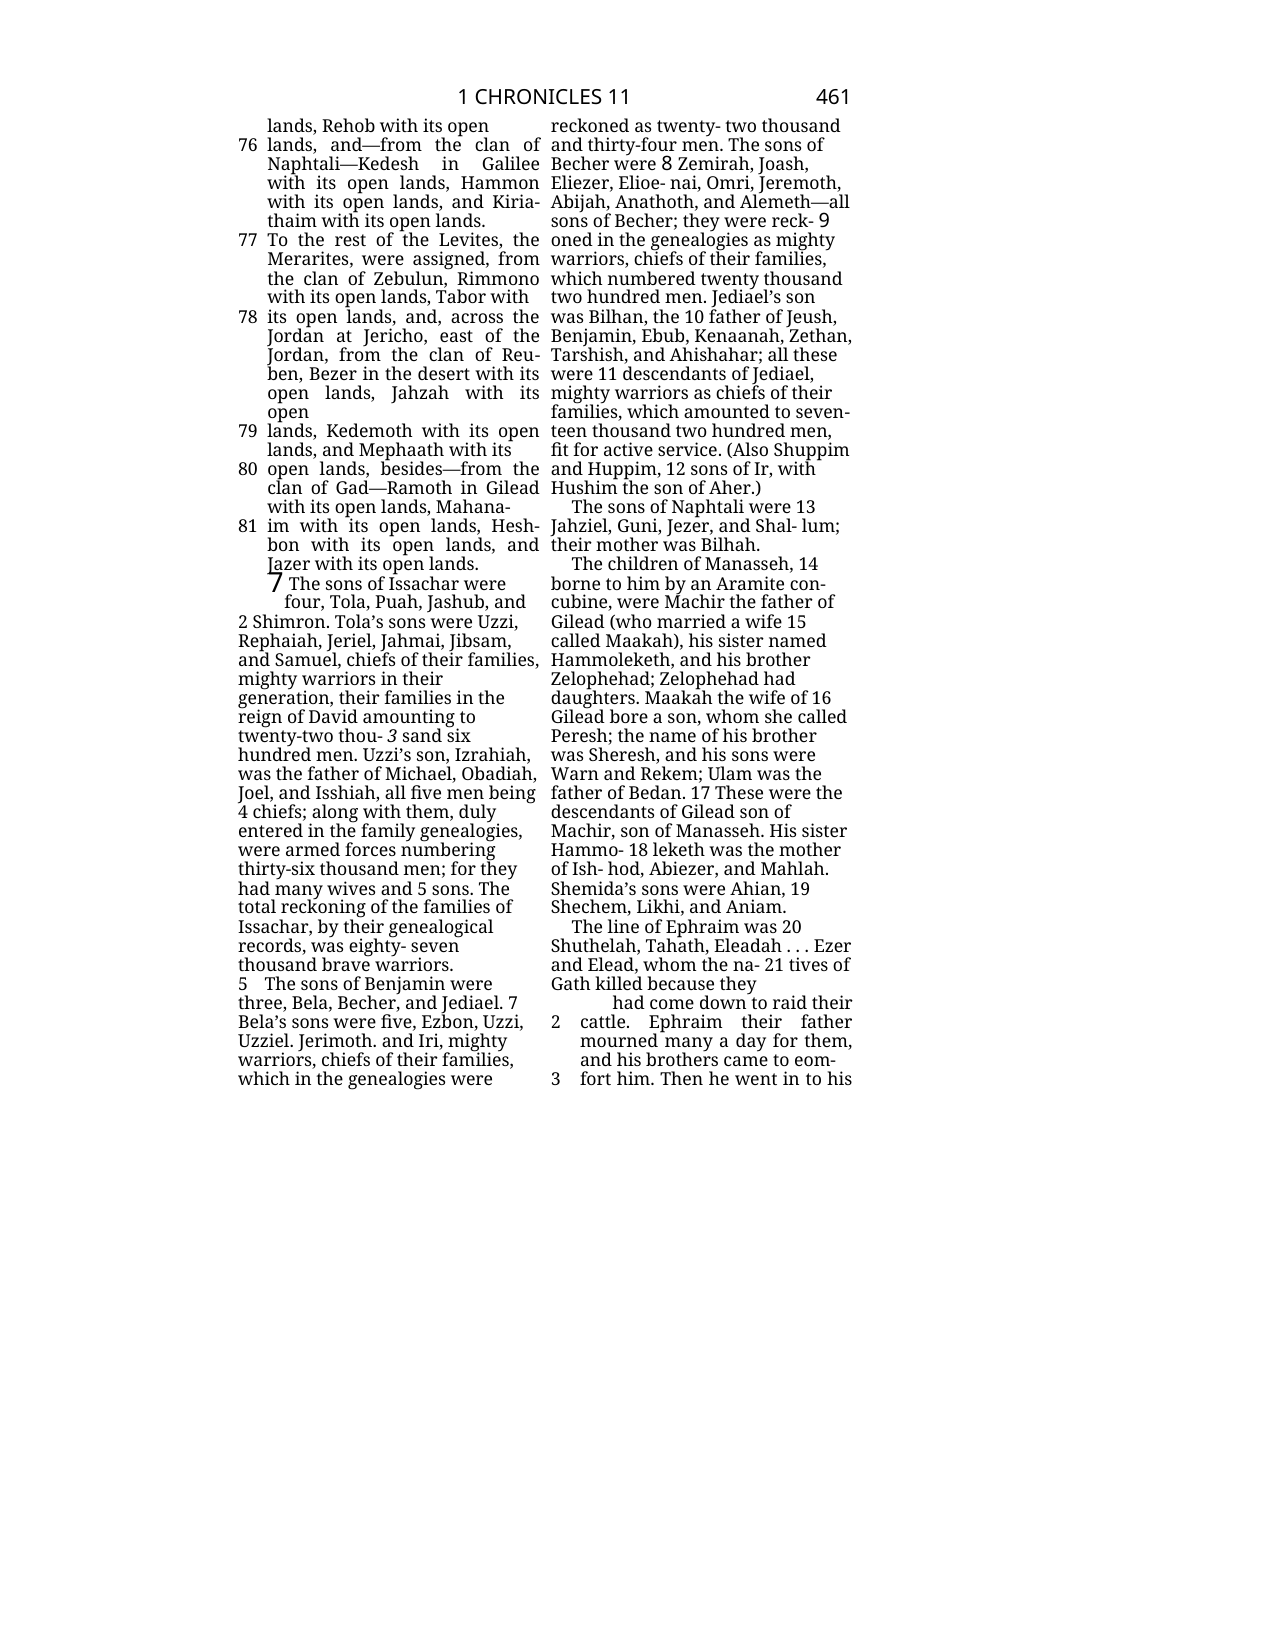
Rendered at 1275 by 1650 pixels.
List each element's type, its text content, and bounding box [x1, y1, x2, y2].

list its open lands, and, across the Jordan at Jericho, east of the Jordan, from the clan of Reu­ben, Bezer in the desert with its open lands, Jahzah with its open [238, 308, 540, 422]
list lands, and—from the clan of Naphtali—Kedesh in Galilee with its open lands, Hammon with its open lands, and Kiria- thaim with its open lands. [238, 136, 540, 232]
list lands, Rehob with its open [238, 117, 540, 136]
text 7 The sons of Issachar were four, Tola, Puah, Jashub, and 2 Shimron. Tola’s sons were Uzzi, Rephaiah, Jeriel, Jahmai, Jibsam, and Samuel, chiefs of their families, mighty warriors in their generation, their fam­ilies in the reign of David amounting to twenty-two thou- 3 sand six hundred men. Uzzi’s son, Izrahiah, was the father of Michael, Obadiah, Joel, and Isshiah, all five men being 4 chiefs; along with them, duly entered in the family geneal­ogies, were armed forces num­bering thirty-six thousand men; for they had many wives and 5 sons. The total reckoning of the families of Issachar, by their genealogical records, was eighty- seven thousand brave warriors. [238, 575, 540, 975]
list im with its open lands, Hesh- bon with its open lands, and Jazer with its open lands. [238, 517, 540, 575]
list cattle. Ephraim their father mourned many a day for them, and his brothers came to eom- [551, 1013, 853, 1070]
list To the rest of the Levites, the Merarites, were assigned, from the clan of Zebulun, Rimmono with its open lands, Tabor with [238, 232, 540, 308]
text had come down to raid their [551, 994, 853, 1013]
list lands, Kedemoth with its open lands, and Mephaath with its [238, 422, 540, 460]
list The sons of Benjamin were three, Bela, Becher, and Jediael. 7 Bela’s sons were five, Ezbon, Uzzi, Uzziel. Jerimoth. and Iri, mighty warriors, chiefs of their families, which in the geneal­ogies were [238, 975, 540, 1089]
text The children of Manasseh, 14 borne to him by an Aramite con­cubine, were Machir the father of Gilead (who married a wife 15 called Maakah), his sister named Hammoleketh, and his brother Zelophehad; Zelophehad had daughters. Maakah the wife of 16 Gilead bore a son, whom she called Peresh; the name of his brother was Sheresh, and his sons were Warn and Rekem; Ulam was the father of Bedan. 17 These were the descendants of Gilead son of Machir, son of Manasseh. His sister Hammo- 18 leketh was the mother of Ish- hod, Abiezer, and Mahlah. Shemida’s sons were Ahian, 19 Shechem, Likhi, and Aniam. [551, 556, 853, 918]
list open lands, besides—from the clan of Gad—Ramoth in Gilead with its open lands, Mahana- [238, 460, 540, 517]
list fort him. Then he went in to his [551, 1070, 853, 1089]
text The sons of Naphtali were 13 Jahziel, Guni, Jezer, and Shal- lum; their mother was Bilhah. [551, 498, 853, 556]
text The line of Ephraim was 20 Shuthelah, Tahath, Eleadah . . . Ezer and Elead, whom the na- 21 tives of Gath killed because they [551, 918, 853, 994]
list reckoned as twenty- two thousand and thirty-four men. The sons of Becher were 8 Zemirah, Joash, Eliezer, Elioe- nai, Omri, Jeremoth, Abijah, Anathoth, and Alemeth—all sons of Becher; they were reck- 9 oned in the genealogies as mighty warriors, chiefs of their families, which numbered twenty thousand two hundred men. Jediael’s son was Bilhan, the 10 father of Jeush, Benjamin, Ebub, Kenaanah, Zethan, Tarshish, and Ahishahar; all these were 11 descendants of Jediael, mighty warriors as chiefs of their fam­ilies, which amounted to seven­teen thousand two hundred men, fit for active service. (Also Shuppim and Huppim, 12 sons of Ir, with Hushim the son of Aher.) [551, 117, 853, 498]
